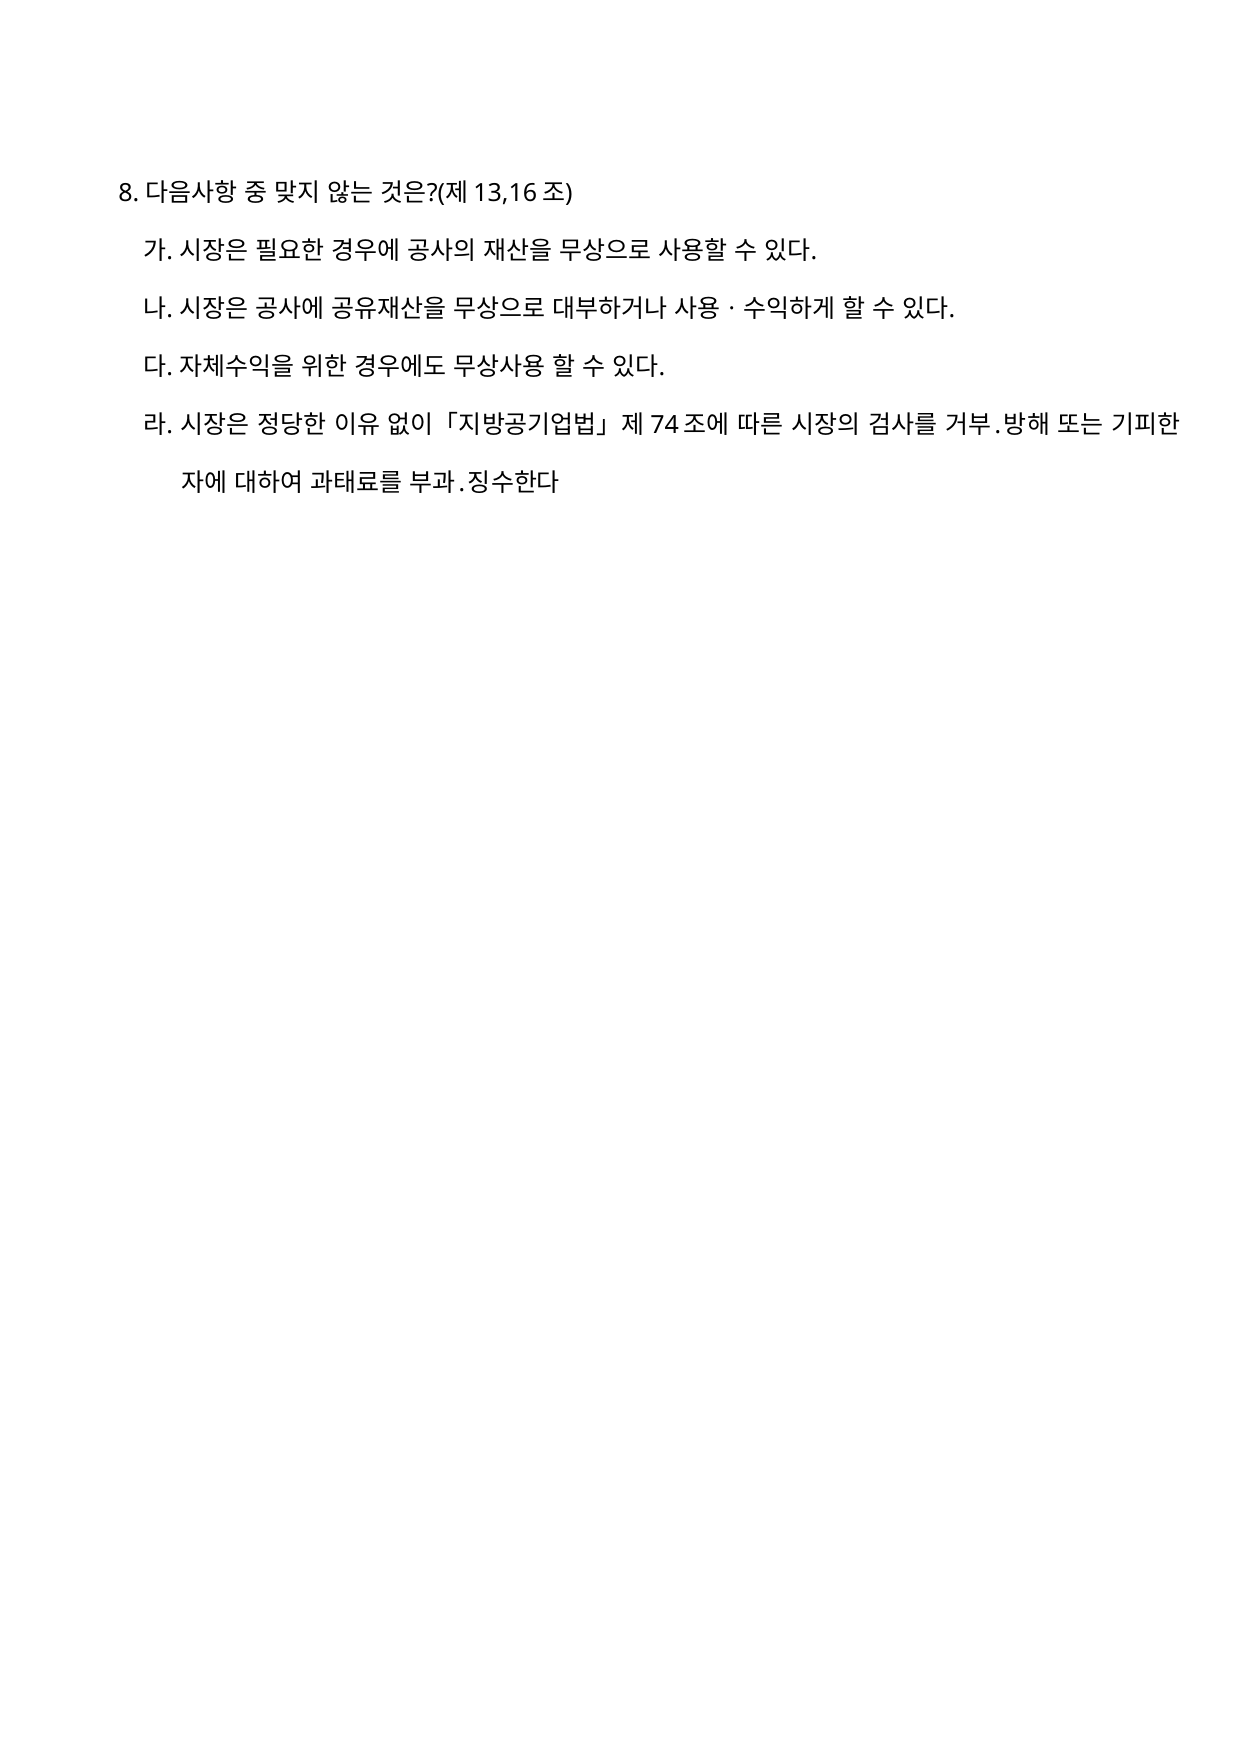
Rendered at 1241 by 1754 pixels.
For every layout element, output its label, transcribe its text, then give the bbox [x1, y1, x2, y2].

text 다. 자체수익을 위한 경우에도 무상사용 할 수 있다. [143, 346, 1181, 383]
text 가. 시장은 필요한 경우에 공사의 재산을 무상으로 사용할 수 있다. [143, 231, 1181, 267]
text 나. 시장은 공사에 공유재산을 무상으로 대부하거나 사용ㆍ수익하게 할 수 있다. [143, 288, 1181, 325]
text 라. 시장은 정당한 이유 없이「지방공기업법」제74조에 따른 시장의 검사를 거부․방해 또는 기피한 자에 대하여 과태료를 부과․징수한다 [143, 404, 1181, 498]
text 8. 다음사항 중 맞지 않는 것은?(제13,16조) [118, 173, 1181, 209]
